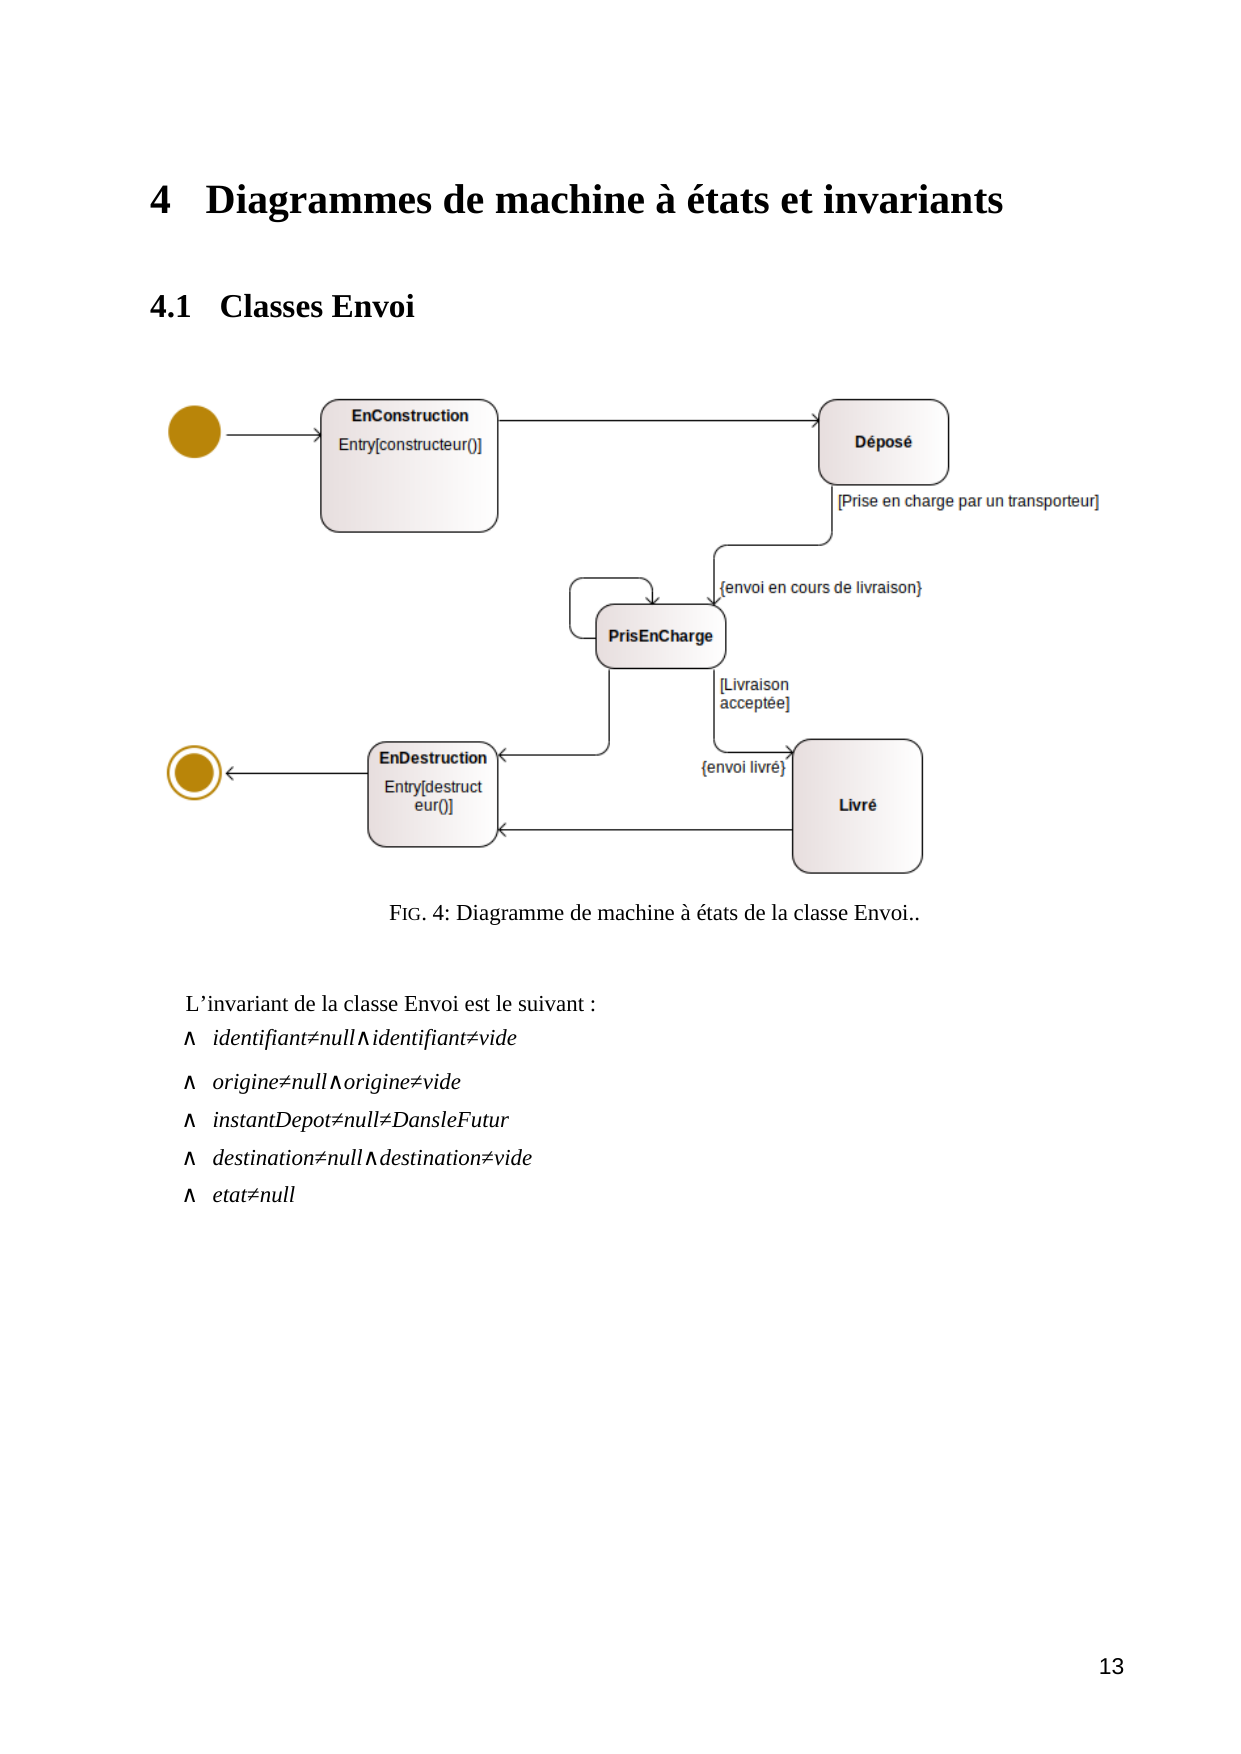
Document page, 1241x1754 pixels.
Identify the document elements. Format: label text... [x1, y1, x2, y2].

text ∧ destination≠null∧destination≠vide [181, 1141, 1124, 1172]
text ∧ origine≠null∧origine≠vide [181, 1065, 1124, 1096]
text Fig. 4: Diagramme de machine à états de la classe Envoi.. [150, 899, 1124, 926]
text ∧ instantDepot≠null≠DansleFutur [181, 1103, 1124, 1134]
subtitle 4.1 Classes Envoi [150, 287, 1124, 325]
text L’invariant de la classe Envoi est le suivant : [150, 989, 1124, 1016]
text ∧ identifiant≠null∧identifiant≠vide [181, 1021, 1124, 1052]
picture [150, 386, 1124, 887]
text ∧ etat≠null [181, 1178, 1124, 1209]
subtitle 4 Diagrammes de machine à états et invariants [150, 175, 1124, 223]
